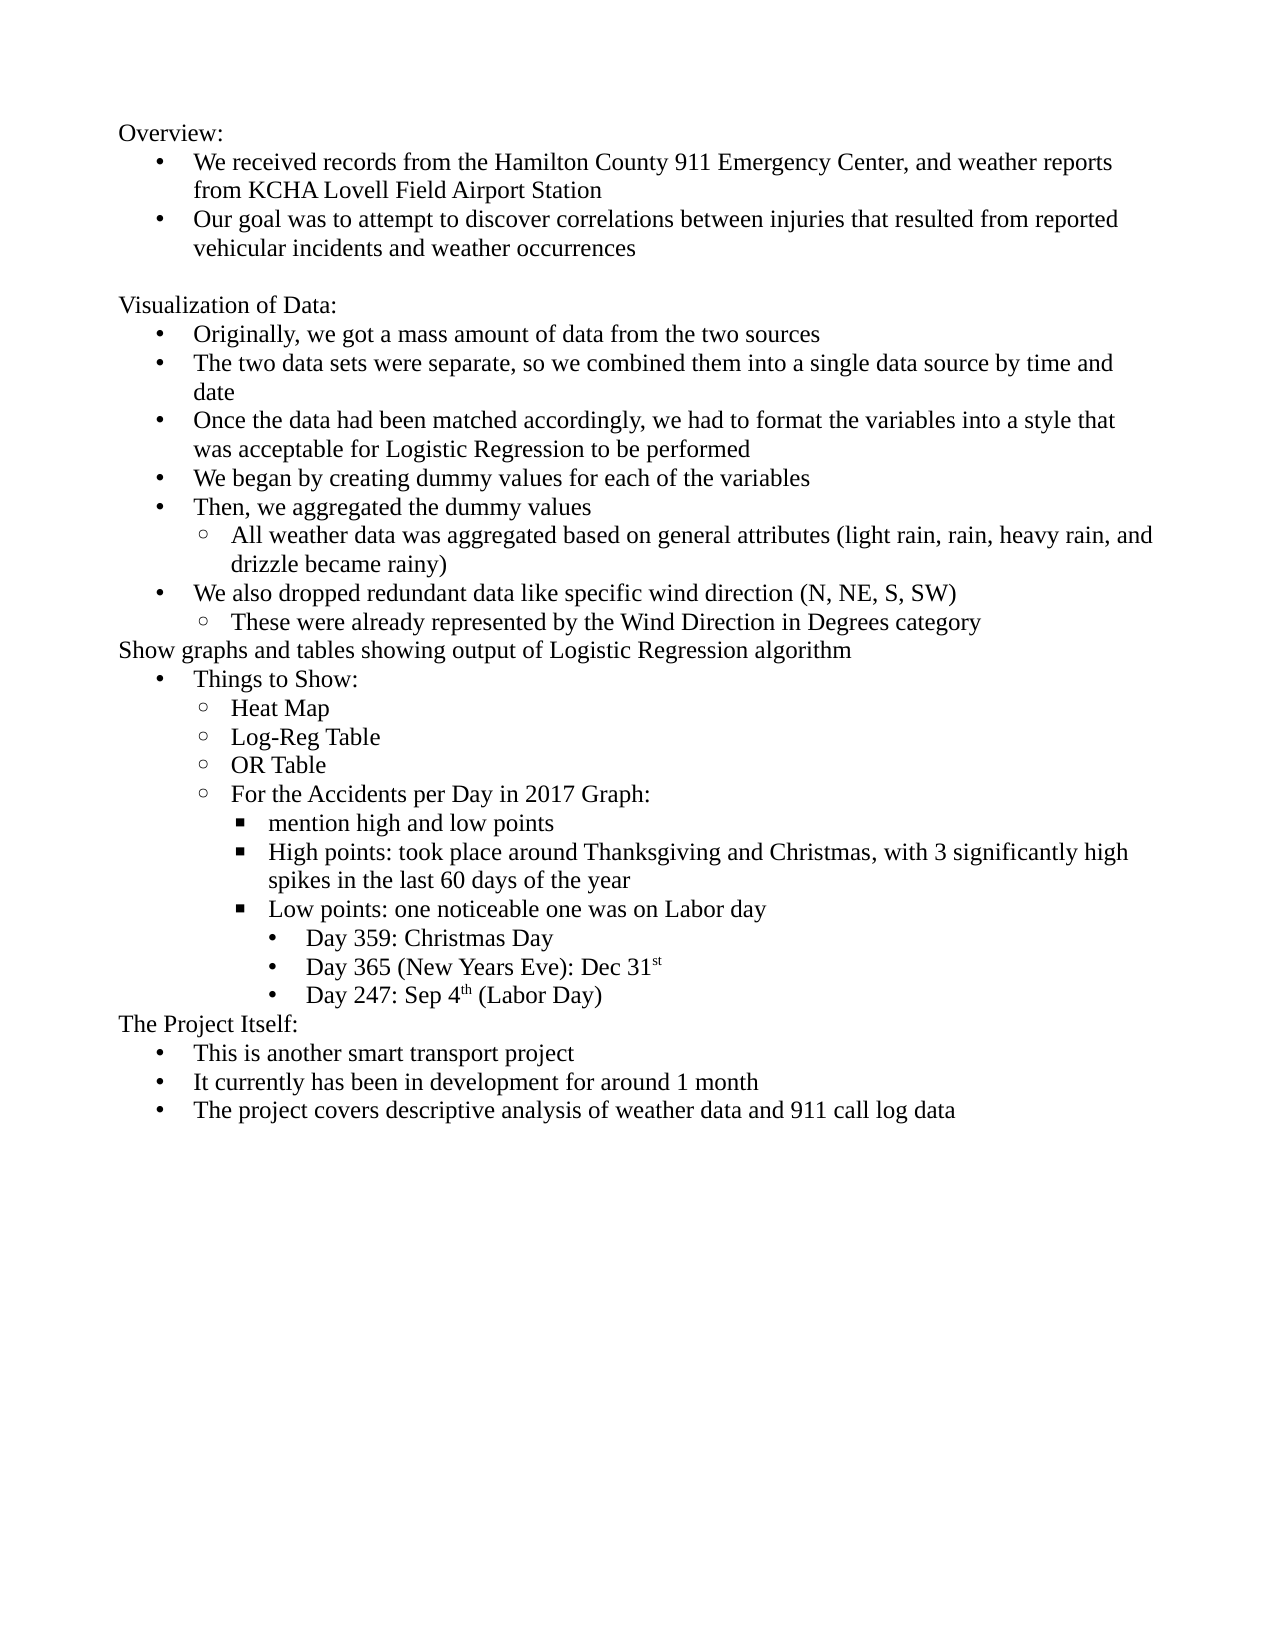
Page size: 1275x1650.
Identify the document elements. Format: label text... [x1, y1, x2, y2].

text The Project Itself: [118, 1009, 1157, 1038]
list The project covers descriptive analysis of weather data and 911 call log data [156, 1096, 1157, 1124]
list Low points: one noticeable one was on Labor day [231, 894, 1157, 923]
list mention high and low points [231, 808, 1157, 837]
list The two data sets were separate, so we combined them into a single data source by time and date [156, 348, 1157, 406]
list This is another smart transport project [156, 1038, 1157, 1067]
list Once the data had been matched accordingly, we had to format the variables into a style that was acceptable for Logistic Regression to be performed [156, 406, 1157, 463]
list We also dropped redundant data like specific wind direction (N, NE, S, SW) [156, 578, 1157, 607]
text Overview: [118, 118, 1157, 147]
list OR Table [193, 751, 1157, 779]
list Originally, we got a mass amount of data from the two sources [156, 319, 1157, 348]
list Day 359: Christmas Day [268, 923, 1157, 952]
list These were already represented by the Wind Direction in Degrees category [193, 607, 1157, 636]
list Then, we aggregated the dummy values [156, 492, 1157, 521]
list All weather data was aggregated based on general attributes (light rain, rain, heavy rain, and drizzle became rainy) [193, 521, 1157, 578]
list Things to Show: [156, 664, 1157, 693]
list Day 247: Sep 4th (Labor Day) [268, 981, 1157, 1009]
list We received records from the Hamilton County 911 Emergency Center, and weather reports from KCHA Lovell Field Airport Station [156, 147, 1157, 204]
list Heat Map [193, 693, 1157, 722]
list Log-Reg Table [193, 722, 1157, 751]
list High points: took place around Thanksgiving and Christmas, with 3 significantly high spikes in the last 60 days of the year [231, 837, 1157, 894]
text Show graphs and tables showing output of Logistic Regression algorithm [118, 636, 1157, 664]
list Our goal was to attempt to discover correlations between injuries that resulted from reported vehicular incidents and weather occurrences [156, 204, 1157, 262]
list Day 365 (New Years Eve): Dec 31st [268, 952, 1157, 981]
list It currently has been in development for around 1 month [156, 1067, 1157, 1096]
text Visualization of Data: [118, 291, 1157, 319]
list For the Accidents per Day in 2017 Graph: [193, 779, 1157, 808]
list We began by creating dummy values for each of the variables [156, 463, 1157, 492]
